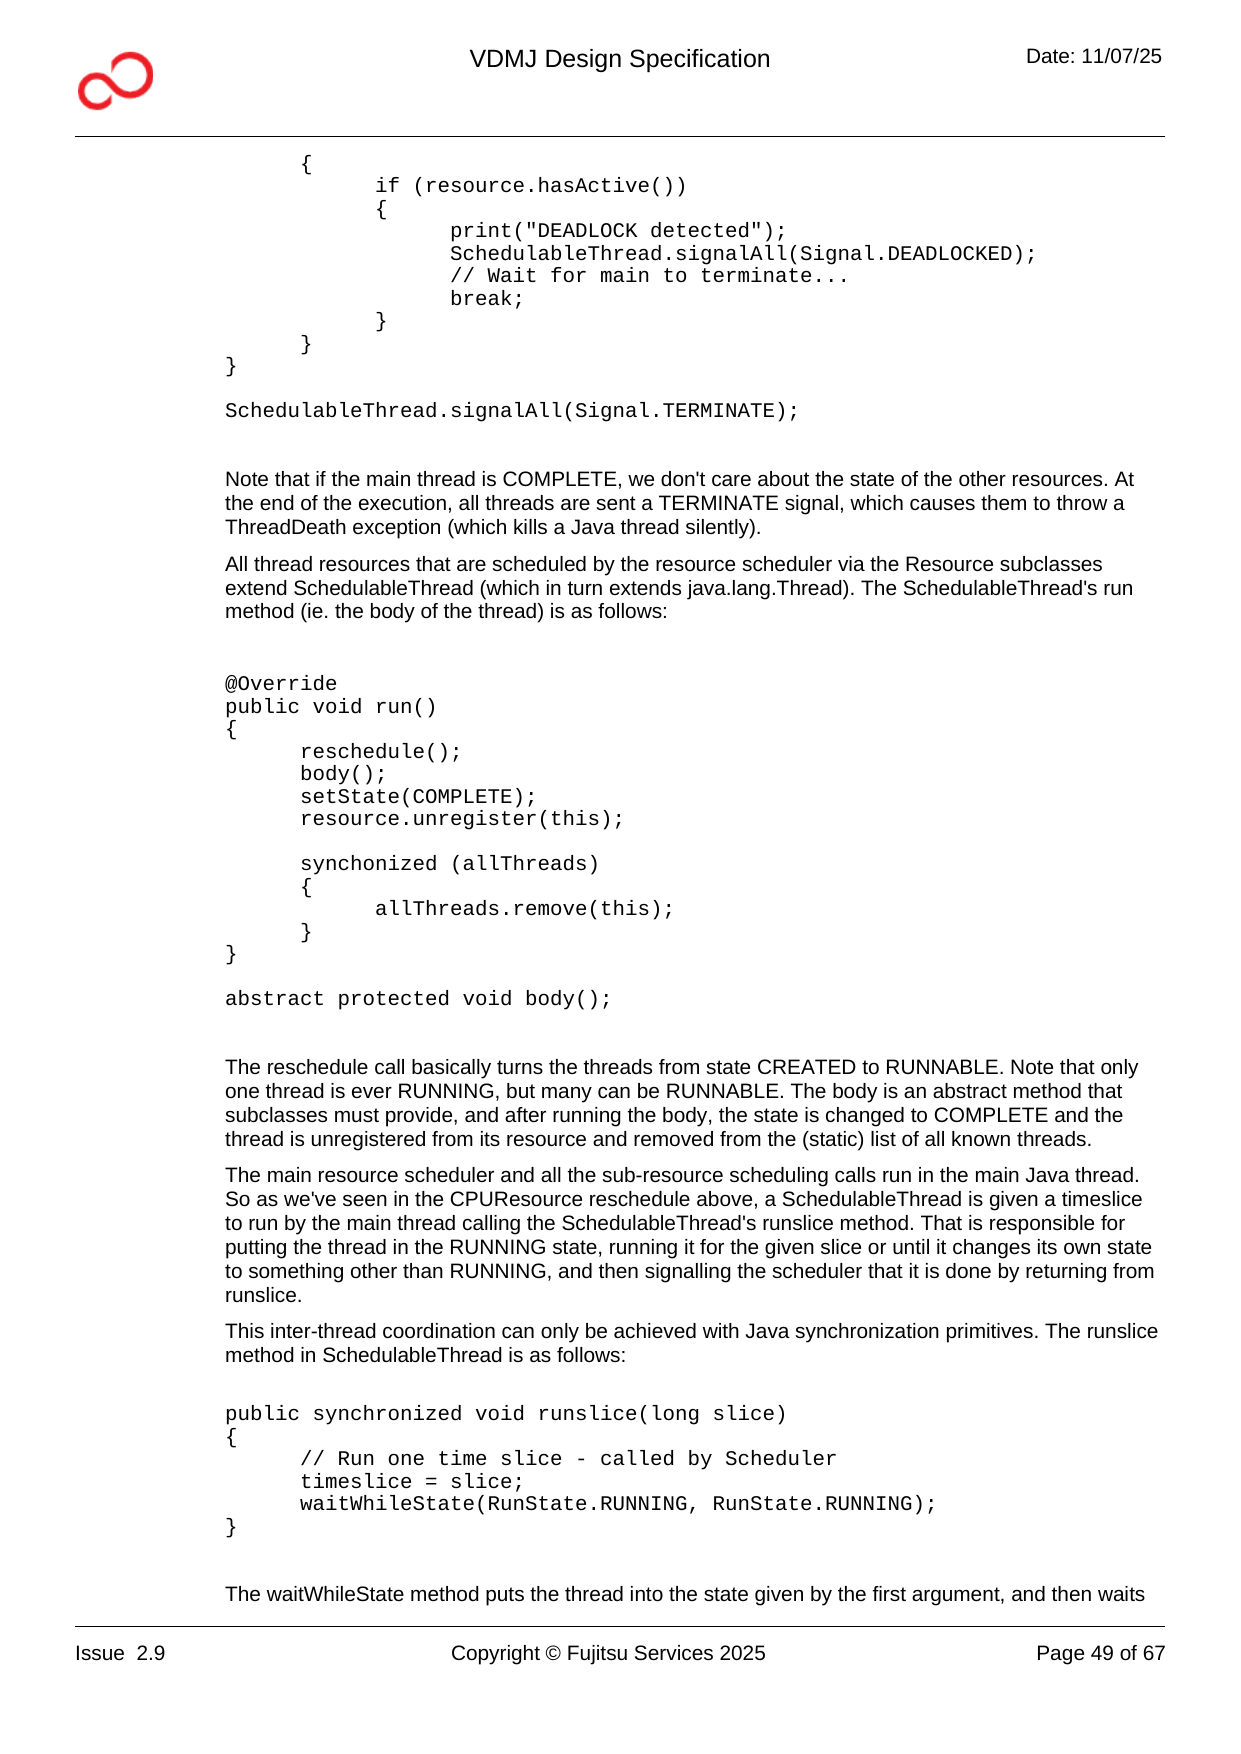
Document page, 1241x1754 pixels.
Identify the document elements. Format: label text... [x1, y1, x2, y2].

text synchonized (allThreads) [225, 853, 1165, 875]
text { [225, 197, 1165, 220]
text // Run one time slice - called by Scheduler [225, 1448, 1165, 1470]
text setState(COMPLETE); [225, 785, 1165, 808]
text reschedule(); [225, 740, 1165, 763]
text The waitWhileState method puts the thread into the state given by the first argument, and then waits [225, 1583, 1165, 1607]
text public synchronized void runslice(long slice) [225, 1403, 1165, 1425]
text } [225, 920, 1165, 943]
text } [225, 332, 1165, 355]
text Note that if the main thread is COMPLETE, we don't care about the state of the other resources. At the end of the execution, all threads are sent a TERMINATE signal, which causes them to throw a ThreadDeath exception (which kills a Java thread silently). [225, 467, 1165, 539]
text { [225, 875, 1165, 898]
text // Wait for main to terminate... [225, 265, 1165, 287]
text All thread resources that are scheduled by the resource scheduler via the Resource subclasses extend SchedulableThread (which in turn extends java.lang.Thread). The SchedulableThread's run method (ie. the body of the thread) is as follows: [225, 552, 1165, 624]
text { [225, 1425, 1165, 1448]
text abstract protected void body(); [225, 988, 1165, 1010]
text { [225, 152, 1165, 175]
text if (resource.hasActive()) [225, 175, 1165, 197]
text SchedulableThread.signalAll(Signal.TERMINATE); [225, 400, 1165, 422]
text @Override [225, 673, 1165, 695]
text SchedulableThread.signalAll(Signal.DEADLOCKED); [225, 242, 1165, 265]
text timeslice = slice; [225, 1470, 1165, 1493]
text resource.unregister(this); [225, 808, 1165, 830]
text } [225, 355, 1165, 377]
text The reschedule call basically turns the threads from state CREATED to RUNNABLE. Note that only one thread is ever RUNNING, but many can be RUNNABLE. The body is an abstract method that subclasses must provide, and after running the body, the state is changed to COMPLETE and the thread is unregistered from its resource and removed from the (static) list of all known threads. [225, 1055, 1165, 1151]
text body(); [225, 763, 1165, 785]
text print("DEADLOCK detected"); [225, 220, 1165, 242]
text The main resource scheduler and all the sub-resource scheduling calls run in the main Java thread. So as we've seen in the CPUResource reschedule above, a SchedulableThread is given a timeslice to run by the main thread calling the SchedulableThread's runslice method. That is responsible for putting the thread in the RUNNING state, running it for the given slice or until it changes its own state to something other than RUNNING, and then signalling the scheduler that it is done by returning from runslice. [225, 1163, 1165, 1307]
text waitWhileState(RunState.RUNNING, RunState.RUNNING); [225, 1493, 1165, 1515]
text } [225, 943, 1165, 965]
text allThreads.remove(this); [225, 898, 1165, 920]
text { [225, 718, 1165, 740]
text This inter-thread coordination can only be achieved with Java synchronization primitives. The runslice method in SchedulableThread is as follows: [225, 1320, 1165, 1368]
text public void run() [225, 695, 1165, 718]
text } [225, 310, 1165, 332]
picture [78, 44, 153, 120]
text } [225, 1515, 1165, 1538]
text break; [225, 287, 1165, 310]
